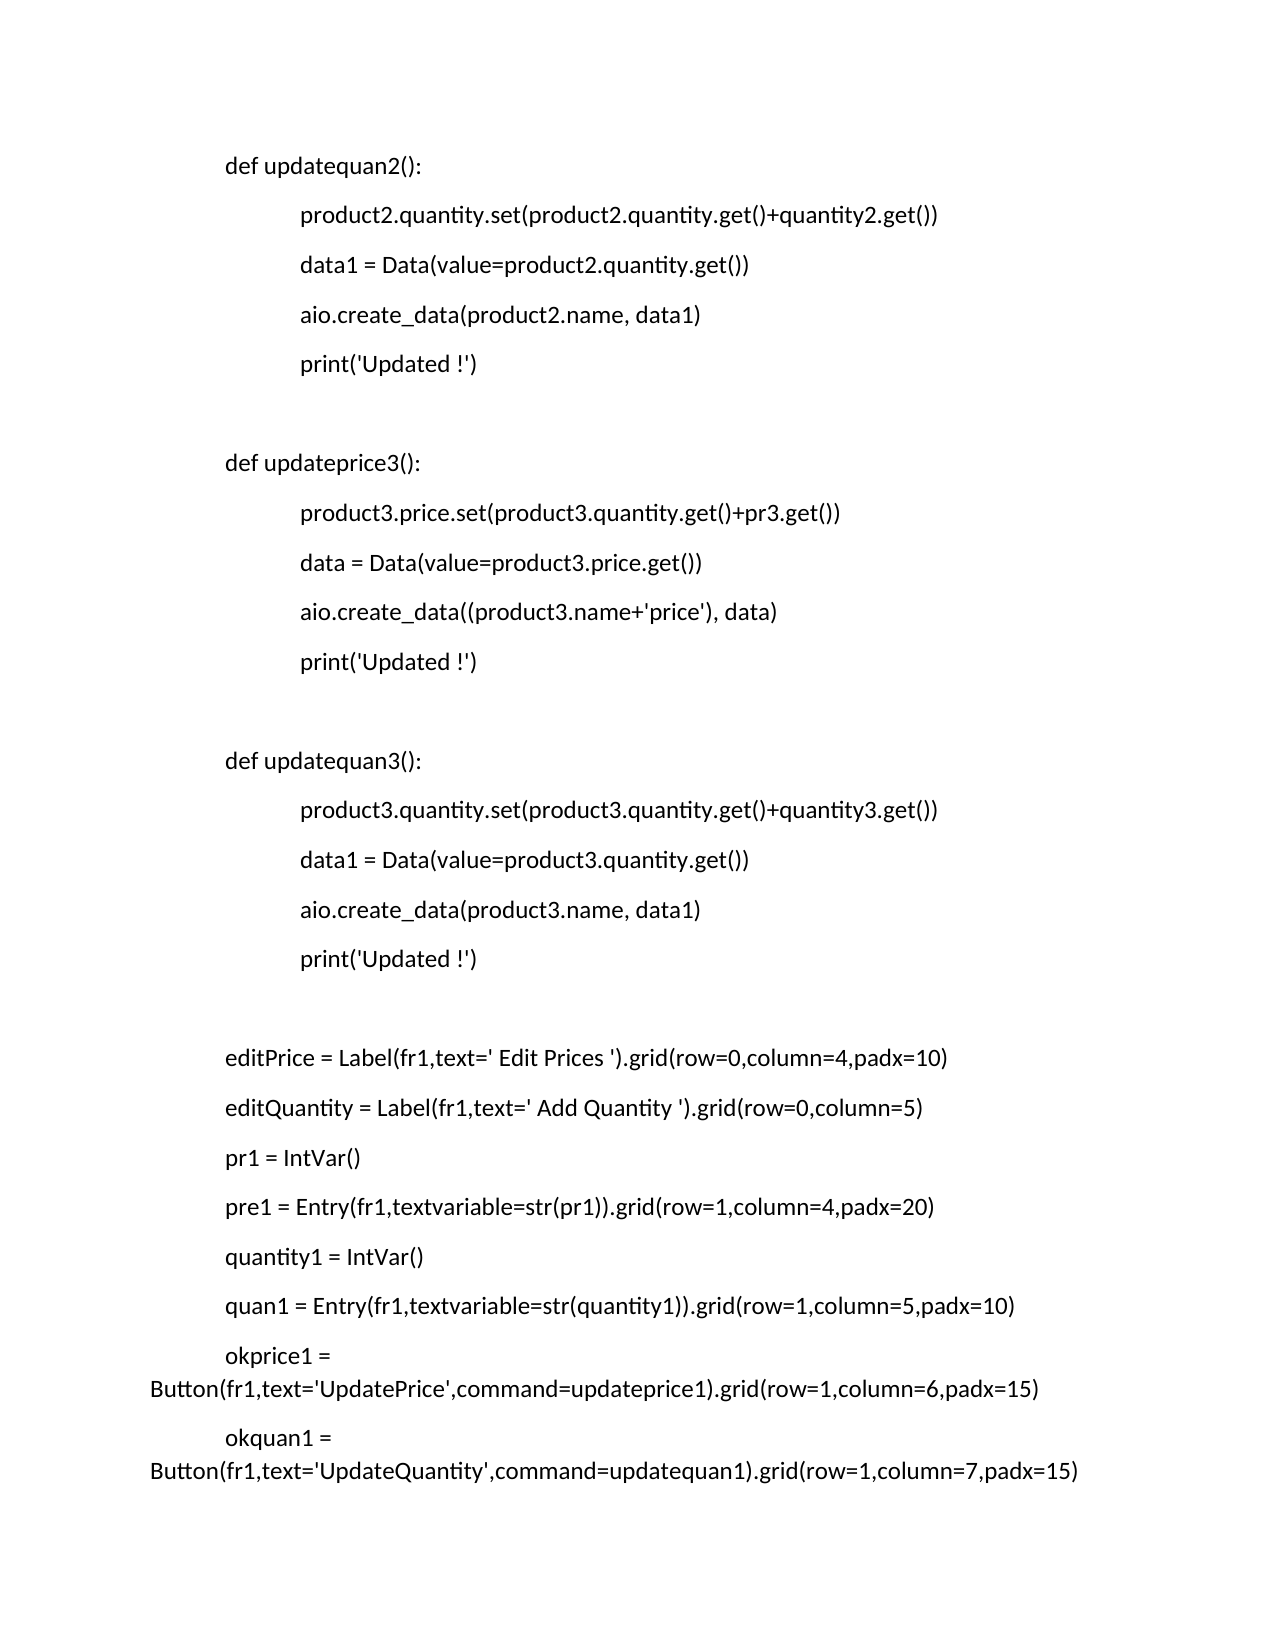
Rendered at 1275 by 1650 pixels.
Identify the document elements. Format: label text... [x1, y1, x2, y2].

text def updatequan2(): [150, 150, 1125, 181]
text quan1 = Entry(fr1,textvariable=str(quantity1)).grid(row=1,column=5,padx=10) [150, 1290, 1125, 1321]
text product2.quantity.set(product2.quantity.get()+quantity2.get()) [150, 199, 1125, 230]
text pr1 = IntVar() [150, 1142, 1125, 1172]
text data = Data(value=product3.price.get()) [150, 547, 1125, 577]
text print('Updated !') [150, 348, 1125, 379]
text editPrice = Label(fr1,text=' Edit Prices ').grid(row=0,column=4,padx=10) [150, 1042, 1125, 1073]
text editQuantity = Label(fr1,text=' Add Quantity ').grid(row=0,column=5) [150, 1092, 1125, 1123]
text aio.create_data(product2.name, data1) [150, 299, 1125, 329]
text okprice1 = Button(fr1,text='UpdatePrice',command=updateprice1).grid(row=1,column=6,padx=15) [150, 1340, 1125, 1403]
text data1 = Data(value=product2.quantity.get()) [150, 249, 1125, 280]
text data1 = Data(value=product3.quantity.get()) [150, 844, 1125, 875]
text product3.quantity.set(product3.quantity.get()+quantity3.get()) [150, 794, 1125, 825]
text aio.create_data((product3.name+'price'), data) [150, 596, 1125, 627]
text product3.price.set(product3.quantity.get()+pr3.get()) [150, 497, 1125, 528]
text print('Updated !') [150, 943, 1125, 974]
text def updatequan3(): [150, 745, 1125, 776]
text quantity1 = IntVar() [150, 1241, 1125, 1271]
text pre1 = Entry(fr1,textvariable=str(pr1)).grid(row=1,column=4,padx=20) [150, 1191, 1125, 1222]
text def updateprice3(): [150, 447, 1125, 478]
text print('Updated !') [150, 646, 1125, 676]
text aio.create_data(product3.name, data1) [150, 894, 1125, 924]
text okquan1 = Button(fr1,text='UpdateQuantity',command=updatequan1).grid(row=1,column=7,padx=15) [150, 1422, 1125, 1486]
